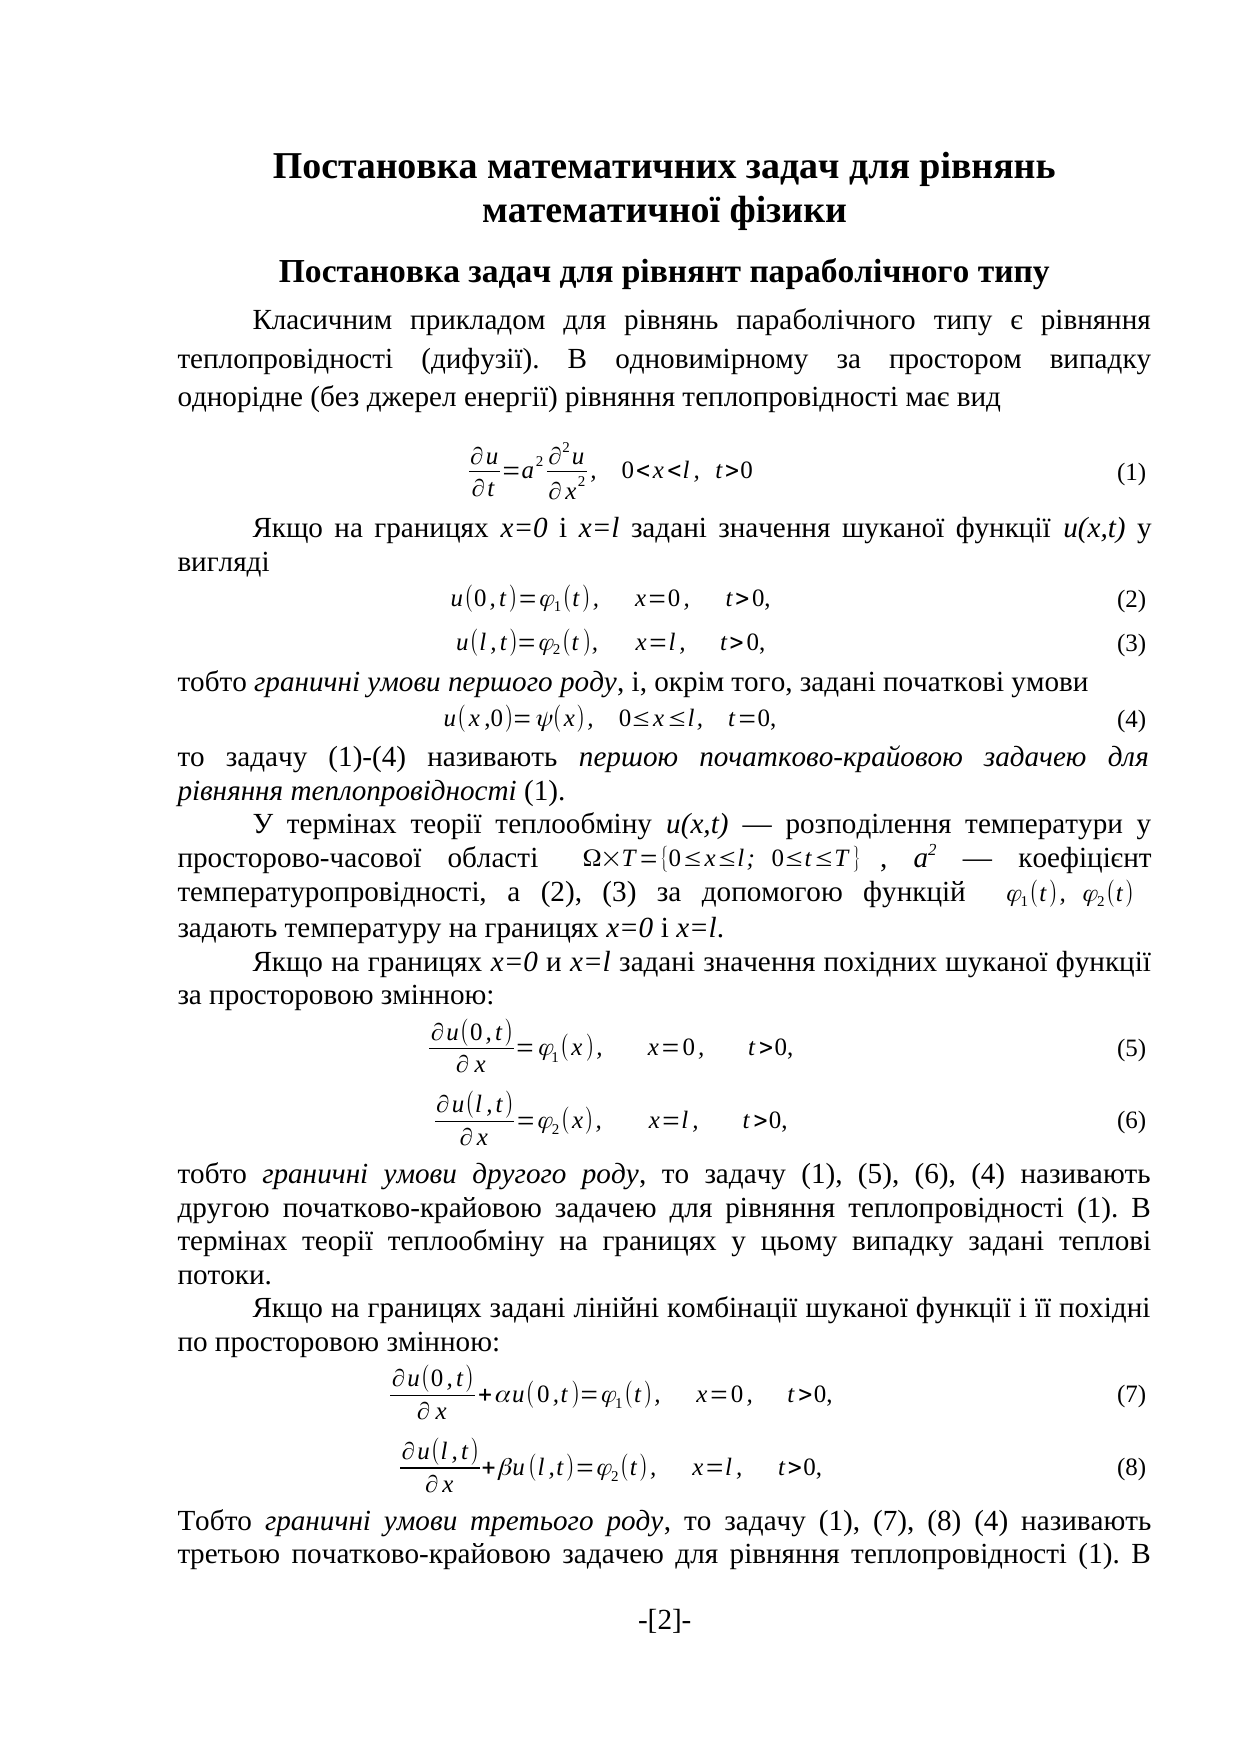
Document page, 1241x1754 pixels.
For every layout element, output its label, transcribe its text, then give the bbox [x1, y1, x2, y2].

text Класичним прикладом для рівнянь параболічного типу є рівняння теплопровідності (дифузії). В одновимірному за простором випадку однорідне (без джерел енергії) рівняння теплопровідності має вид [177, 302, 1152, 413]
table_header (7) [1043, 1358, 1152, 1430]
subtitle Постановка математичних задач для рівнянь математичної фізики [177, 143, 1152, 230]
text Якщо на границях x=0 і x=l задані значення шуканої функції u(x,t) у вигляді [177, 510, 1152, 577]
table_header (1) [1043, 433, 1152, 510]
text Тобто граничні умови третього роду, то задачу (1), (7), (8) (4) називають третьою початково-крайовою задачею для рівняння теплопровідності (1). В термінах теорії теплообміну граничні умови (7), (8) задають теплообмін газоподібного чи рідкого середовища з відомими температурами на границі x=0 і на границі x=l і границями розрахункової області з невідомими температурами u(0,t), u(l,t). Коефіцієнти — шукані коефіцієнти теплообміну між газоподібним чи рідким середовищем і відповідною границею. [177, 1503, 1152, 1570]
table_header (4) [1043, 698, 1152, 739]
table_header [177, 433, 1043, 510]
table_header (2) [1043, 577, 1152, 621]
table_header [177, 1011, 1043, 1083]
subtitle Постановка задач для рівнянт параболічного типу [177, 251, 1152, 290]
text то задачу (1)-(4) називають першою початково-крайовою задачею для рівняння теплопровідності (1). [177, 739, 1152, 806]
table_header [177, 698, 1043, 739]
text тобто граничні умови першого роду, і, окрім того, задані початкові умови [177, 664, 1152, 698]
text У термінах теорії теплообміну u(x,t) — розподілення температури у просторово-часової області , a2 — коефіцієнт температуропровідності, а (2), (3) за допомогою функцій задають температуру на границях x=0 і x=l. [177, 806, 1152, 944]
table_header [177, 1358, 1043, 1430]
table_header (5) [1043, 1011, 1152, 1083]
table_header [177, 1084, 1043, 1156]
table_header [177, 577, 1043, 621]
table_header [177, 621, 1043, 664]
text тобто граничні умови другого роду, то задачу (1), (5), (6), (4) називають другою початково-крайовою задачею для рівняння теплопровідності (1). В термінах теорії теплообміну на границях у цьому випадку задані теплові потоки. [177, 1156, 1152, 1290]
text Якщо на границях x=0 и x=l задані значення похідних шуканої функції за просторовою змінною: [177, 944, 1152, 1011]
text Якщо на границях задані лінійні комбінації шуканої функції і її похідні по просторовою змінною: [177, 1290, 1152, 1357]
table_header (8) [1043, 1430, 1152, 1503]
table_header (3) [1043, 621, 1152, 664]
table_header [177, 1430, 1043, 1503]
table_header (6) [1043, 1084, 1152, 1156]
